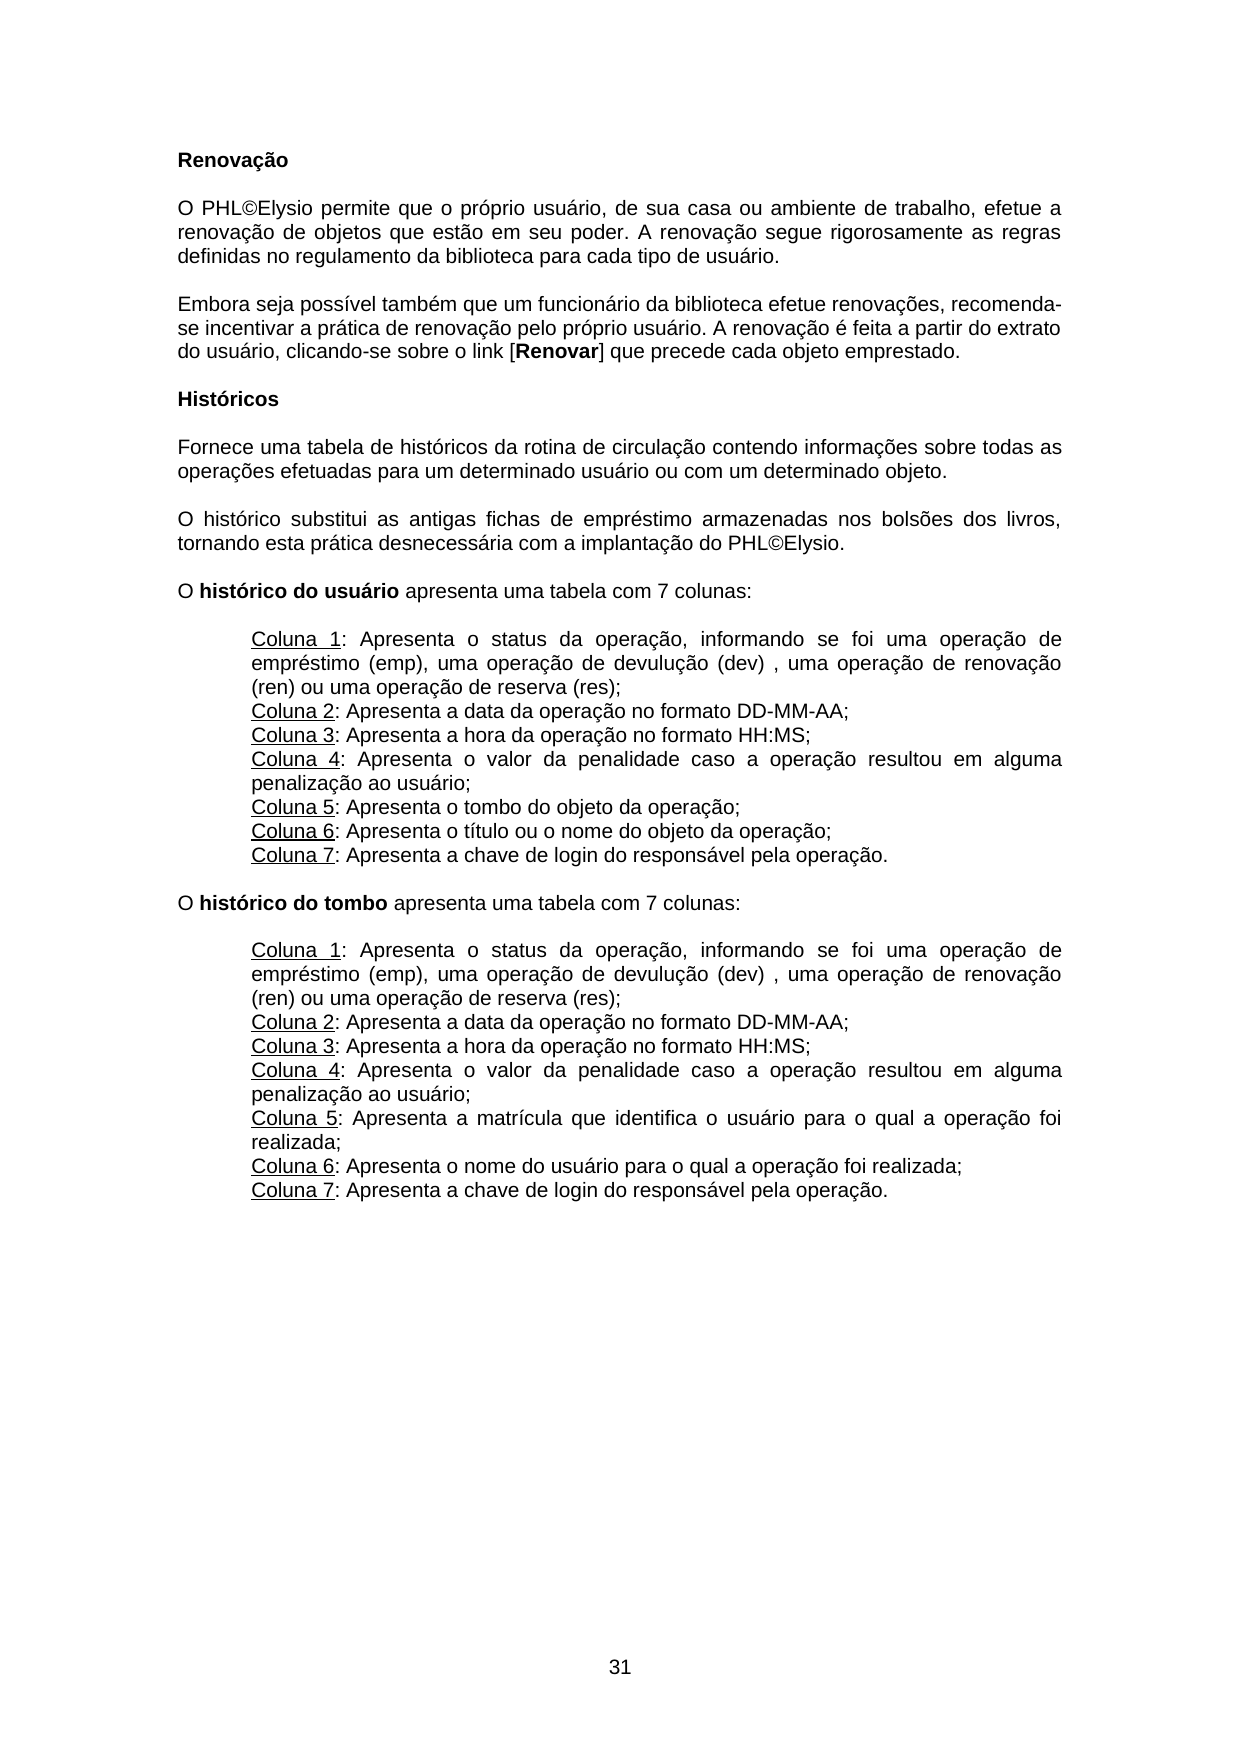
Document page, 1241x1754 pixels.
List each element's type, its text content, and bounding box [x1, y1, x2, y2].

text Coluna 1: Apresenta o status da operação, informando se foi uma operação de empréstimo (emp), uma operação de devulução (dev) , uma operação de renovação (ren) ou uma operação de reserva (res); [251, 627, 1063, 699]
text Coluna 7: Apresenta a chave de login do responsável pela operação. [251, 842, 1063, 866]
text Coluna 4: Apresenta o valor da penalidade caso a operação resultou em alguma penalização ao usuário; [251, 747, 1063, 794]
text Coluna 4: Apresenta o valor da penalidade caso a operação resultou em alguma penalização ao usuário; [251, 1058, 1063, 1106]
text Coluna 1: Apresenta o status da operação, informando se foi uma operação de empréstimo (emp), uma operação de devulução (dev) , uma operação de renovação (ren) ou uma operação de reserva (res); [251, 938, 1063, 1010]
text Coluna 3: Apresenta a hora da operação no formato HH:MS; [251, 723, 1063, 747]
text Coluna 2: Apresenta a data da operação no formato DD-MM-AA; [251, 1010, 1063, 1034]
text O histórico substitui as antigas fichas de empréstimo armazenadas nos bolsões dos livros, tornando esta prática desnecessária com a implantação do PHL©Elysio. [177, 507, 1063, 555]
text Coluna 6: Apresenta o título ou o nome do objeto da operação; [251, 818, 1063, 842]
text O histórico do usuário apresenta uma tabela com 7 colunas: [177, 579, 1063, 603]
text Coluna 7: Apresenta a chave de login do responsável pela operação. [251, 1178, 1063, 1202]
text O PHL©Elysio permite que o próprio usuário, de sua casa ou ambiente de trabalho, efetue a renovação de objetos que estão em seu poder. A renovação segue rigorosamente as regras definidas no regulamento da biblioteca para cada tipo de usuário. [177, 196, 1063, 267]
text Coluna 3: Apresenta a hora da operação no formato HH:MS; [251, 1034, 1063, 1058]
text Coluna 6: Apresenta o nome do usuário para o qual a operação foi realizada; [251, 1154, 1063, 1178]
text O histórico do tombo apresenta uma tabela com 7 colunas: [177, 890, 1063, 914]
text Coluna 5: Apresenta o tombo do objeto da operação; [251, 794, 1063, 818]
text Embora seja possível também que um funcionário da biblioteca efetue renovações, recomenda-se incentivar a prática de renovação pelo próprio usuário. A renovação é feita a partir do extrato do usuário, clicando-se sobre o link [Renovar] que precede cada objeto emprestado. [177, 291, 1063, 363]
text Renovação [177, 148, 1063, 172]
text Fornece uma tabela de históricos da rotina de circulação contendo informações sobre todas as operações efetuadas para um determinado usuário ou com um determinado objeto. [177, 435, 1063, 483]
text Históricos [177, 387, 1063, 411]
text Coluna 5: Apresenta a matrícula que identifica o usuário para o qual a operação foi realizada; [251, 1106, 1063, 1154]
text Coluna 2: Apresenta a data da operação no formato DD-MM-AA; [251, 699, 1063, 723]
